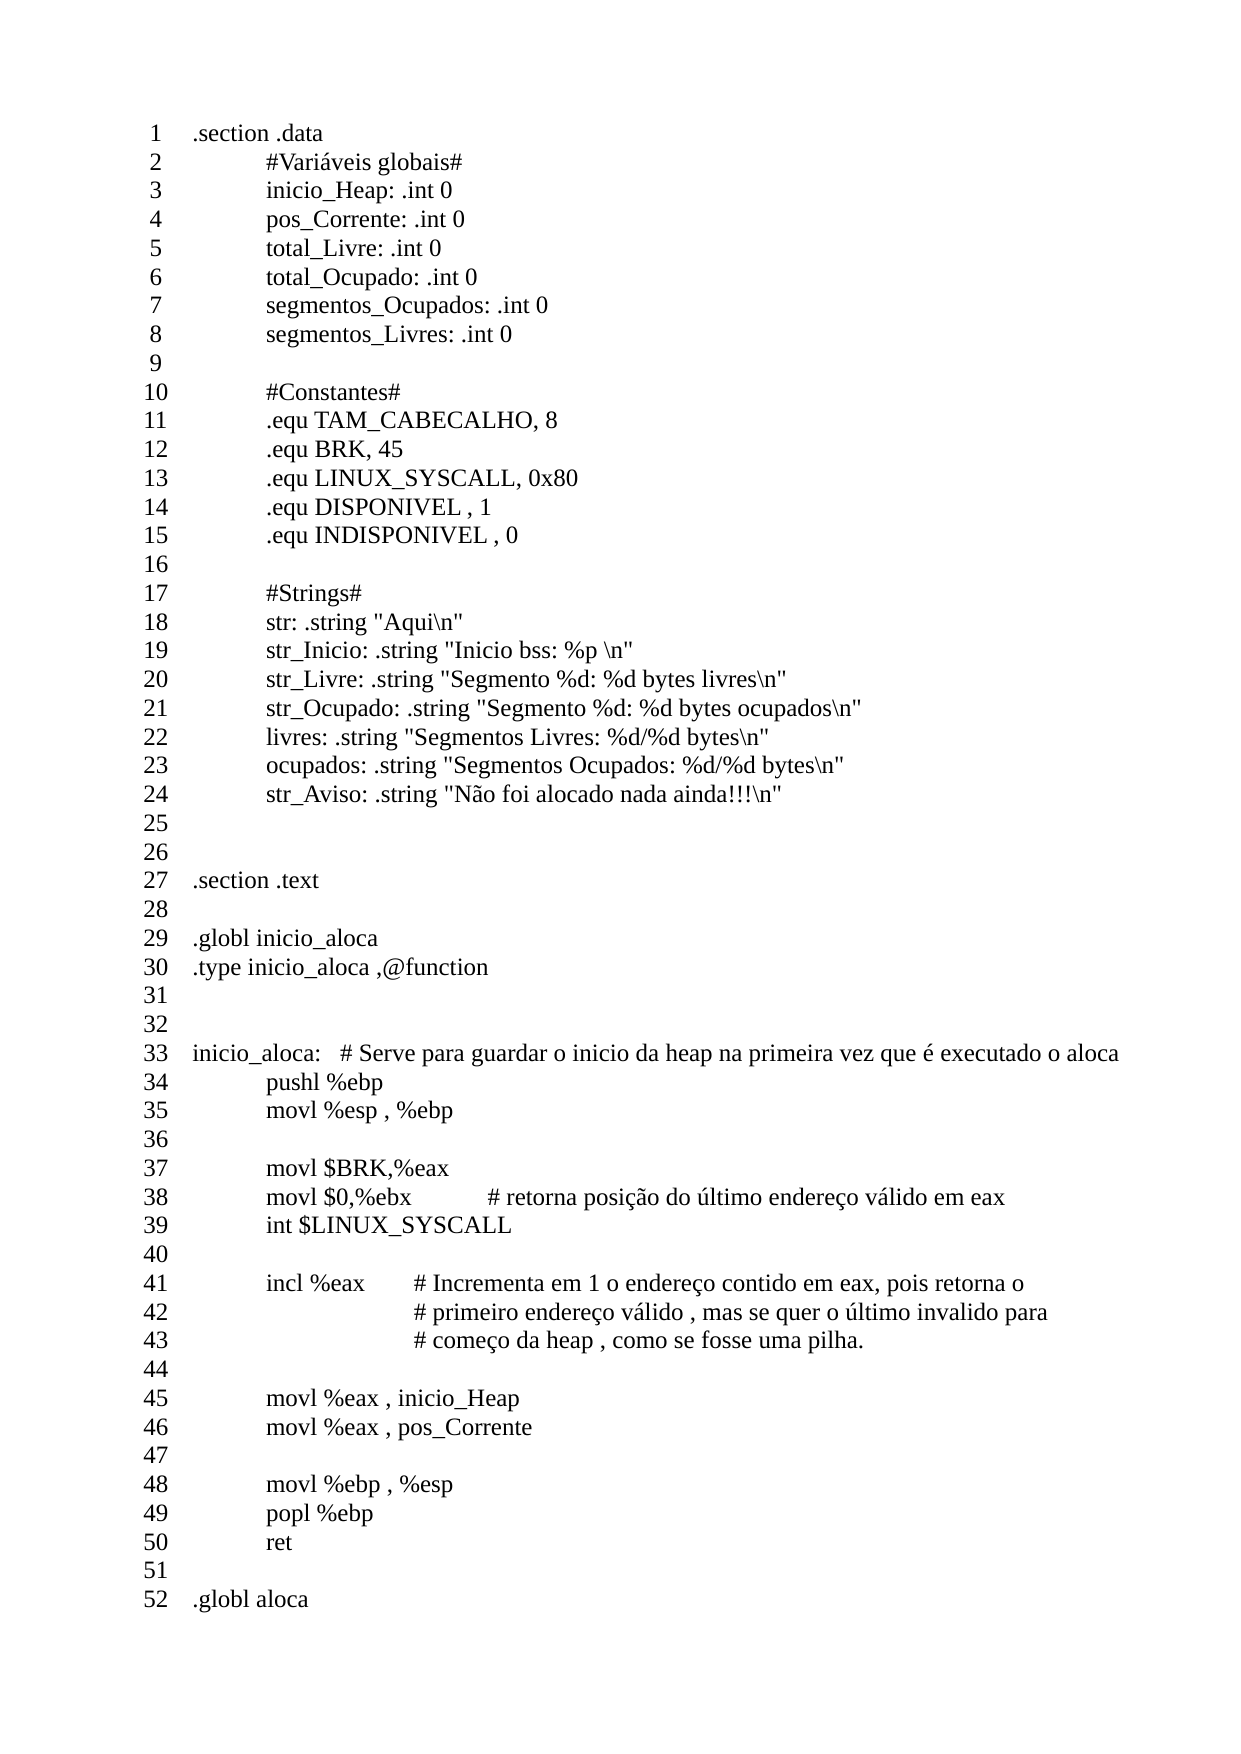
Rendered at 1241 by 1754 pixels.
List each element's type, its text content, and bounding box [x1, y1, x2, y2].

text 18 str: .string "Aqui\n" [118, 607, 1122, 636]
text 37 movl $BRK,%eax [118, 1153, 1122, 1182]
text 24 str_Aviso: .string "Não foi alocado nada ainda!!!\n" [118, 779, 1122, 808]
text 11 .equ TAM_CABECALHO, 8 [118, 406, 1122, 434]
text 4 pos_Corrente: .int 0 [118, 204, 1122, 233]
text 7 segmentos_Ocupados: .int 0 [118, 291, 1122, 319]
text 35 movl %esp , %ebp [118, 1096, 1122, 1124]
text 38 movl $0,%ebx # retorna posição do último endereço válido em eax [118, 1182, 1122, 1211]
text 13 .equ LINUX_SYSCALL, 0x80 [118, 463, 1122, 492]
text 19 str_Inicio: .string "Inicio bss: %p \n" [118, 636, 1122, 664]
text 44 [118, 1354, 1122, 1383]
text 45 movl %eax , inicio_Heap [118, 1383, 1122, 1412]
text 8 segmentos_Livres: .int 0 [118, 319, 1122, 348]
text 36 [118, 1124, 1122, 1153]
text 39 int $LINUX_SYSCALL [118, 1211, 1122, 1239]
text 6 total_Ocupado: .int 0 [118, 262, 1122, 291]
text 48 movl %ebp , %esp [118, 1469, 1122, 1498]
text 10 #Constantes# [118, 377, 1122, 406]
text 14 .equ DISPONIVEL , 1 [118, 492, 1122, 521]
text 23 ocupados: .string "Segmentos Ocupados: %d/%d bytes\n" [118, 751, 1122, 779]
text 17 #Strings# [118, 578, 1122, 607]
text 29 .globl inicio_aloca [118, 923, 1122, 952]
text 5 total_Livre: .int 0 [118, 233, 1122, 262]
text 41 incl %eax # Incrementa em 1 o endereço contido em eax, pois retorna o [118, 1268, 1122, 1297]
text 33 inicio_aloca: # Serve para guardar o inicio da heap na primeira vez que é executado o aloca [118, 1038, 1122, 1067]
text 15 .equ INDISPONIVEL , 0 [118, 521, 1122, 549]
text 46 movl %eax , pos_Corrente [118, 1412, 1122, 1441]
text 50 ret [118, 1527, 1122, 1556]
text 42 # primeiro endereço válido , mas se quer o último invalido para [118, 1297, 1122, 1326]
text 20 str_Livre: .string "Segmento %d: %d bytes livres\n" [118, 664, 1122, 693]
text 49 popl %ebp [118, 1498, 1122, 1527]
text 12 .equ BRK, 45 [118, 434, 1122, 463]
text 9 [118, 348, 1122, 377]
text 40 [118, 1239, 1122, 1268]
text 32 [118, 1009, 1122, 1038]
text 52 .globl aloca [118, 1584, 1122, 1613]
text 3 inicio_Heap: .int 0 [118, 176, 1122, 204]
text 27 .section .text [118, 866, 1122, 894]
text 22 livres: .string "Segmentos Livres: %d/%d bytes\n" [118, 722, 1122, 751]
text 34 pushl %ebp [118, 1067, 1122, 1096]
text 30 .type inicio_aloca ,@function [118, 952, 1122, 981]
text 21 str_Ocupado: .string "Segmento %d: %d bytes ocupados\n" [118, 693, 1122, 722]
text 16 [118, 549, 1122, 578]
text 26 [118, 837, 1122, 866]
text 2 #Variáveis globais# [118, 147, 1122, 176]
text 31 [118, 981, 1122, 1009]
text 25 [118, 808, 1122, 837]
text 43 # começo da heap , como se fosse uma pilha. [118, 1326, 1122, 1354]
text 28 [118, 894, 1122, 923]
text 51 [118, 1556, 1122, 1584]
text 1 .section .data [118, 118, 1122, 147]
text 47 [118, 1441, 1122, 1469]
